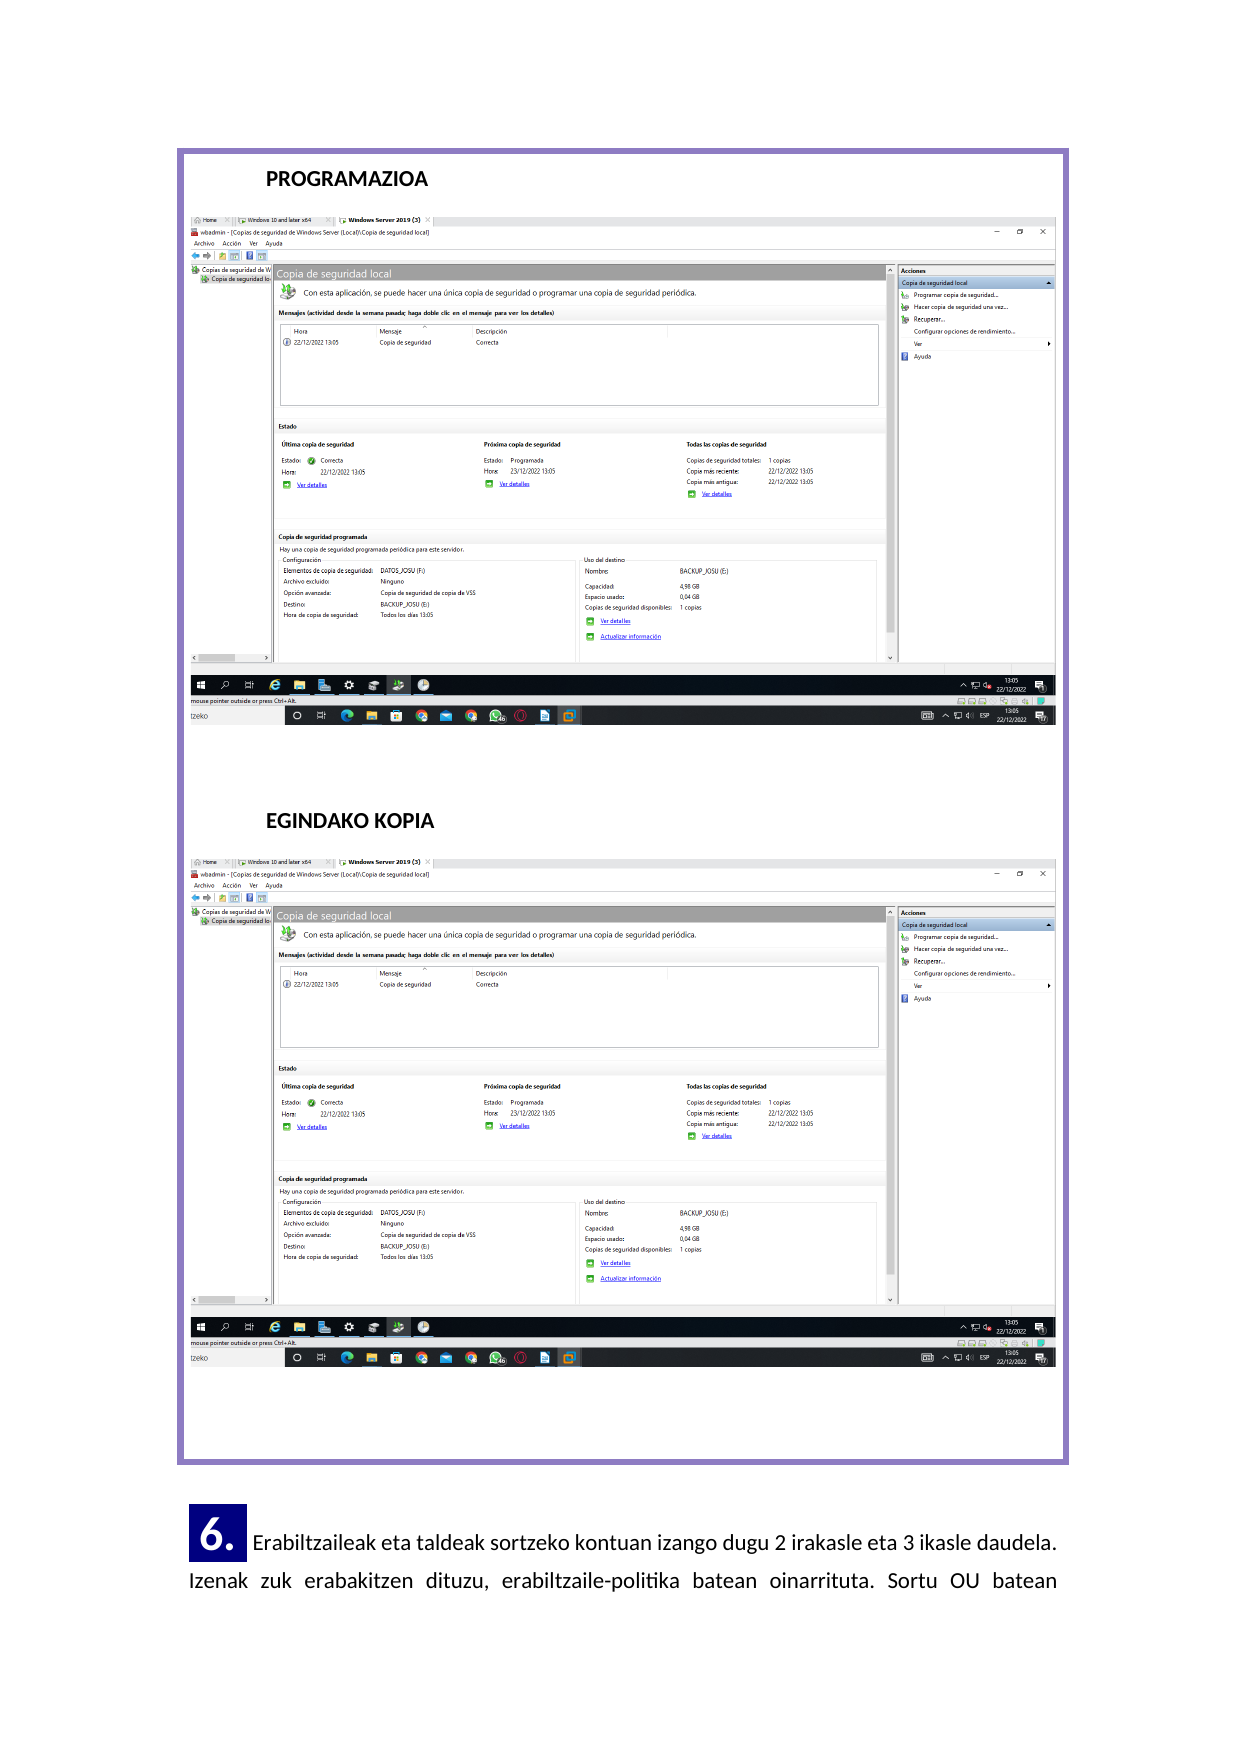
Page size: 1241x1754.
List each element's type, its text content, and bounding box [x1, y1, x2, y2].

table_header 6. Erabiltzaileak eta taldeak sortzeko kontuan izango dugu 2 irakasle eta 3 ikasle daudela. Izenak zuk erabakitzen dituzu, erabiltzaile-politika batean oinarrituta. Sortu OU batean [177, 1498, 1196, 1594]
table_cell PROGRAMAZIOA EGINDAKO KOPIA [184, 154, 1063, 1459]
picture [190, 217, 1056, 725]
picture [190, 859, 1056, 1367]
